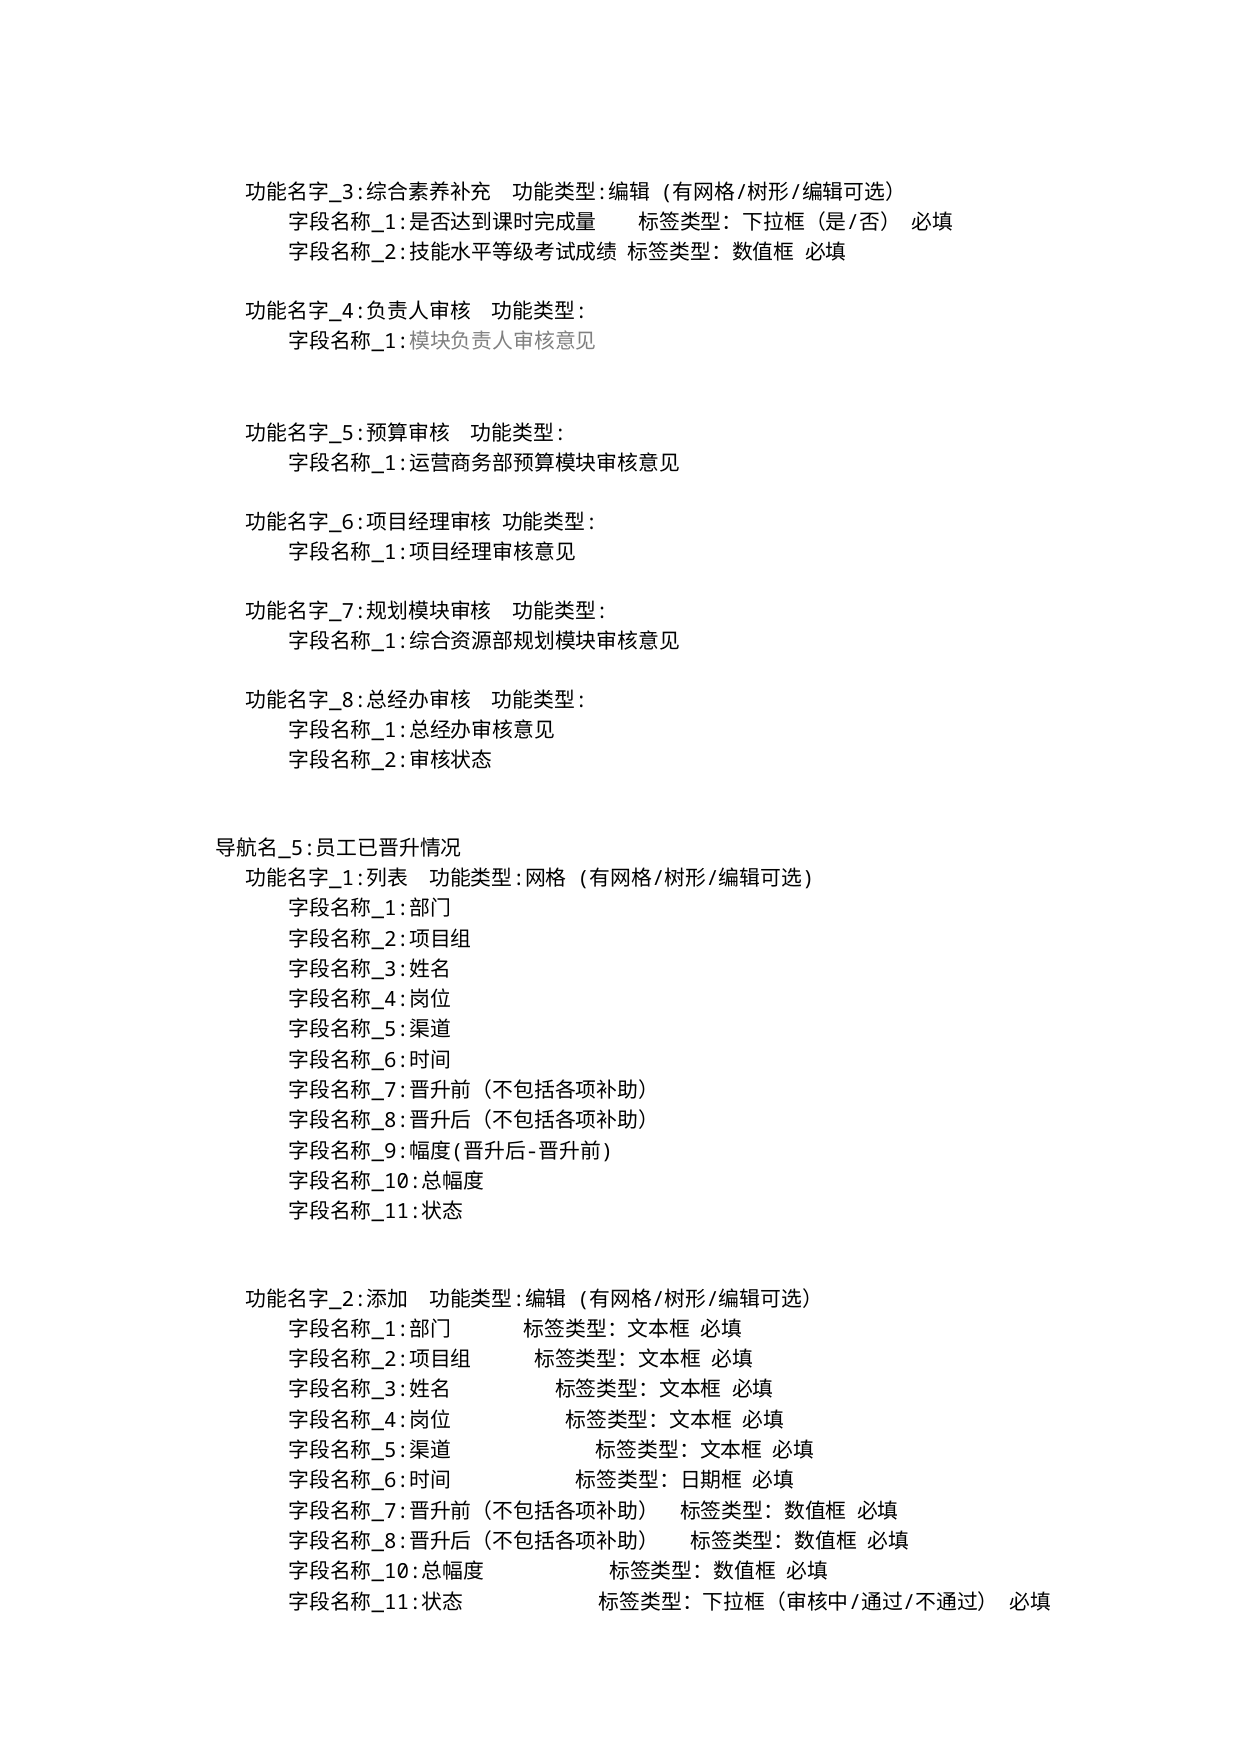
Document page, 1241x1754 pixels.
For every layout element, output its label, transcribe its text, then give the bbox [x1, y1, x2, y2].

text 功能名字_2:添加 功能类型:编辑 (有网格/树形/编辑可选） [118, 1282, 1122, 1312]
text 字段名称_1:总经办审核意见 [118, 713, 1122, 744]
text 功能名字_8:总经办审核 功能类型: [118, 683, 1122, 713]
text 字段名称_7:晋升前（不包括各项补助） [118, 1073, 1122, 1104]
text 字段名称_6:时间 标签类型：日期框 必填 [118, 1464, 1122, 1494]
text 字段名称_10:总幅度 [118, 1164, 1122, 1194]
text 字段名称_8:晋升后（不包括各项补助） 标签类型：数值框 必填 [118, 1524, 1122, 1554]
text 字段名称_5:渠道 [118, 1013, 1122, 1043]
text 功能名字_1:列表 功能类型:网格 (有网格/树形/编辑可选) [118, 861, 1122, 891]
text 字段名称_8:晋升后（不包括各项补助） [118, 1104, 1122, 1134]
text 字段名称_1:模块负责人审核意见 [118, 325, 1122, 355]
text 字段名称_2:技能水平等级考试成绩 标签类型：数值框 必填 [118, 236, 1122, 266]
text 字段名称_1:部门 [118, 891, 1122, 922]
text 字段名称_3:姓名 标签类型：文本框 必填 [118, 1373, 1122, 1403]
text 字段名称_1:项目经理审核意见 [118, 535, 1122, 566]
text 导航名_5:员工已晋升情况 [118, 831, 1122, 861]
text 字段名称_1:是否达到课时完成量 标签类型：下拉框（是/否） 必填 [118, 205, 1122, 236]
text 字段名称_1:综合资源部规划模块审核意见 [118, 624, 1122, 654]
text 字段名称_2:项目组 标签类型：文本框 必填 [118, 1342, 1122, 1373]
text 字段名称_9:幅度(晋升后-晋升前) [118, 1134, 1122, 1164]
text 功能名字_5:预算审核 功能类型: [118, 416, 1122, 446]
text 字段名称_4:岗位 标签类型：文本框 必填 [118, 1403, 1122, 1433]
text 字段名称_5:渠道 标签类型：文本框 必填 [118, 1433, 1122, 1464]
text 字段名称_11:状态 标签类型：下拉框（审核中/通过/不通过） 必填 [118, 1585, 1122, 1615]
text 字段名称_3:姓名 [118, 952, 1122, 982]
text 字段名称_2:审核状态 [118, 744, 1122, 774]
text 字段名称_7:晋升前（不包括各项补助） 标签类型：数值框 必填 [118, 1494, 1122, 1524]
text 字段名称_11:状态 [118, 1194, 1122, 1225]
text 字段名称_1:运营商务部预算模块审核意见 [118, 446, 1122, 476]
text 字段名称_1:部门 标签类型：文本框 必填 [118, 1312, 1122, 1342]
text 功能名字_6:项目经理审核 功能类型: [118, 505, 1122, 535]
text 字段名称_6:时间 [118, 1043, 1122, 1073]
text 字段名称_10:总幅度 标签类型：数值框 必填 [118, 1554, 1122, 1585]
text 字段名称_4:岗位 [118, 982, 1122, 1013]
text 功能名字_3:综合素养补充 功能类型:编辑 (有网格/树形/编辑可选） [118, 175, 1122, 205]
text 功能名字_7:规划模块审核 功能类型: [118, 594, 1122, 624]
text 字段名称_2:项目组 [118, 922, 1122, 952]
text 功能名字_4:负责人审核 功能类型: [118, 294, 1122, 325]
